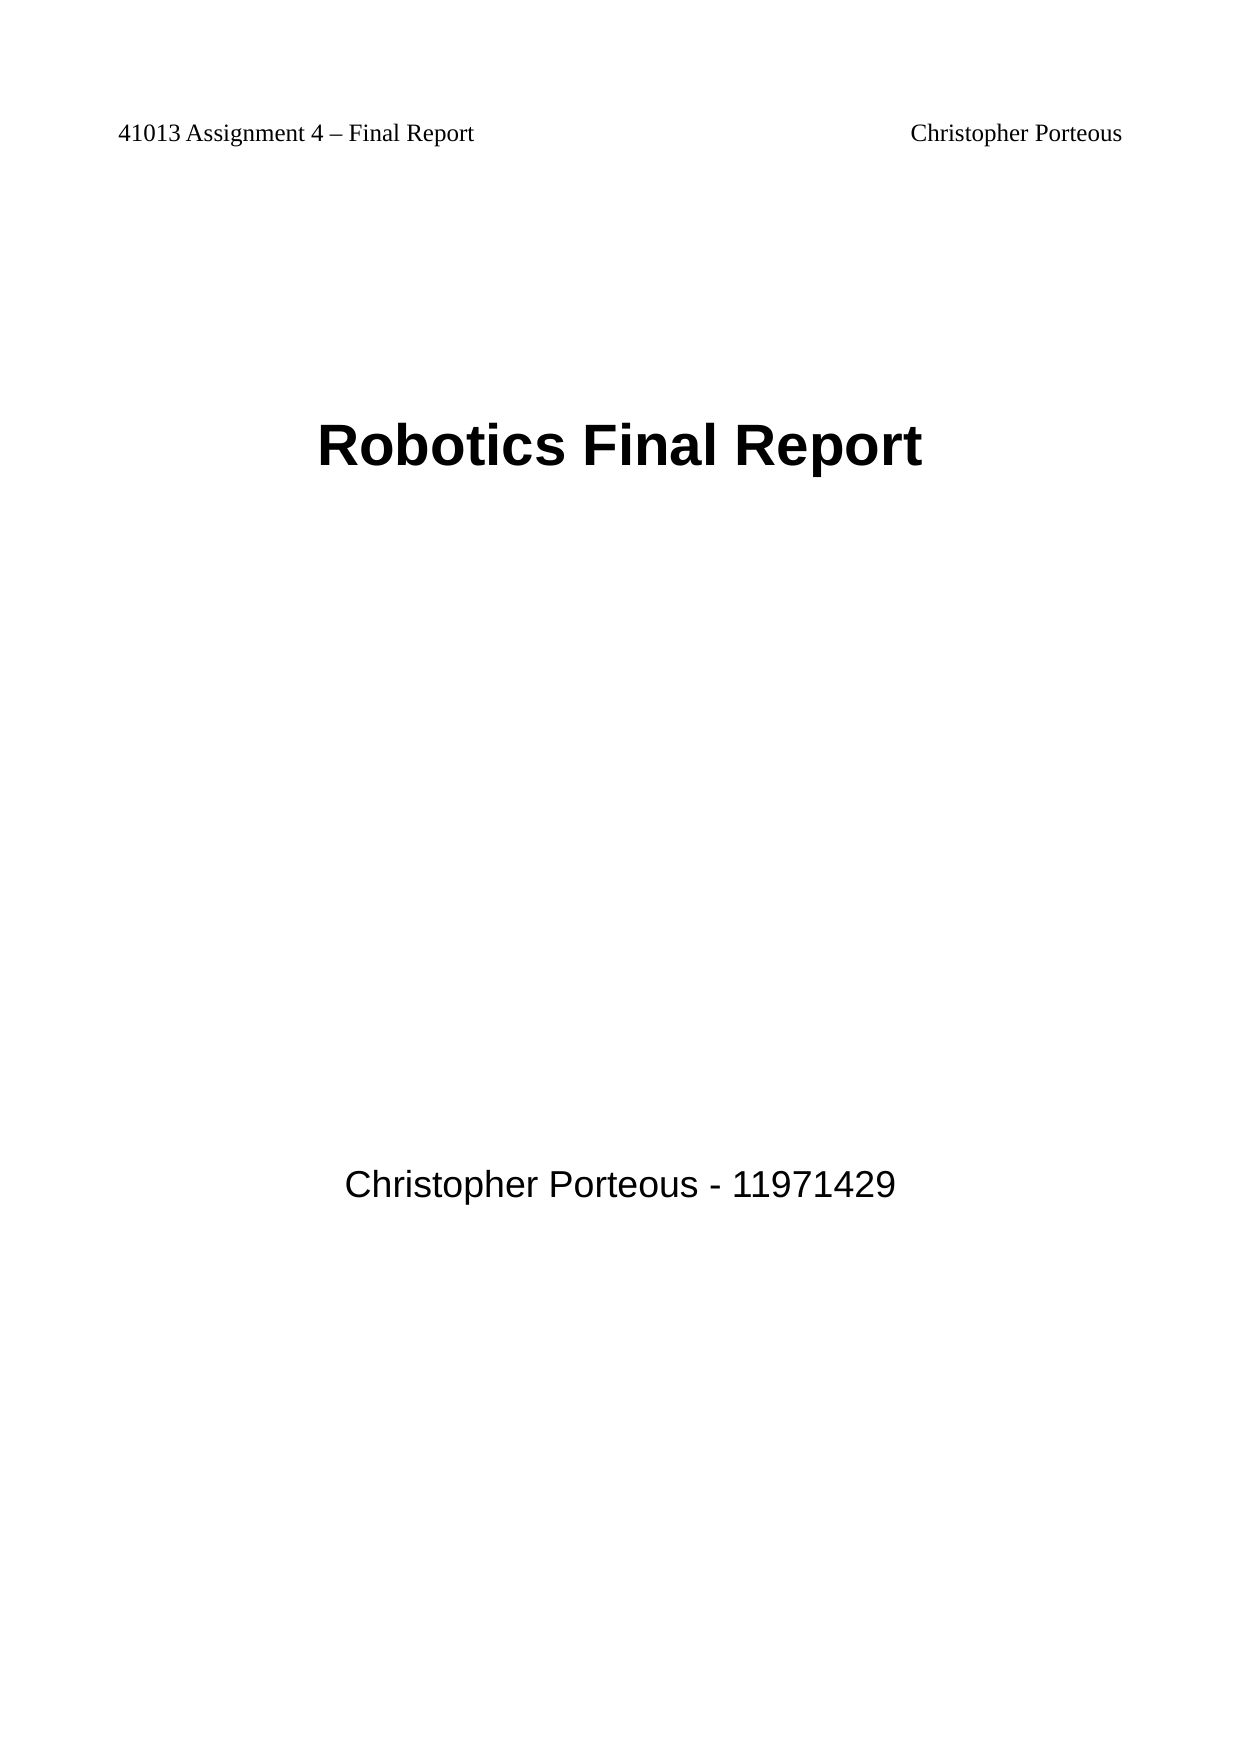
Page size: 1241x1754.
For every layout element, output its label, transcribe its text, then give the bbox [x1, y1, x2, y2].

title Robotics Final Report [118, 411, 1122, 478]
subtitle Christopher Porteous - 11971429 [118, 1163, 1122, 1206]
